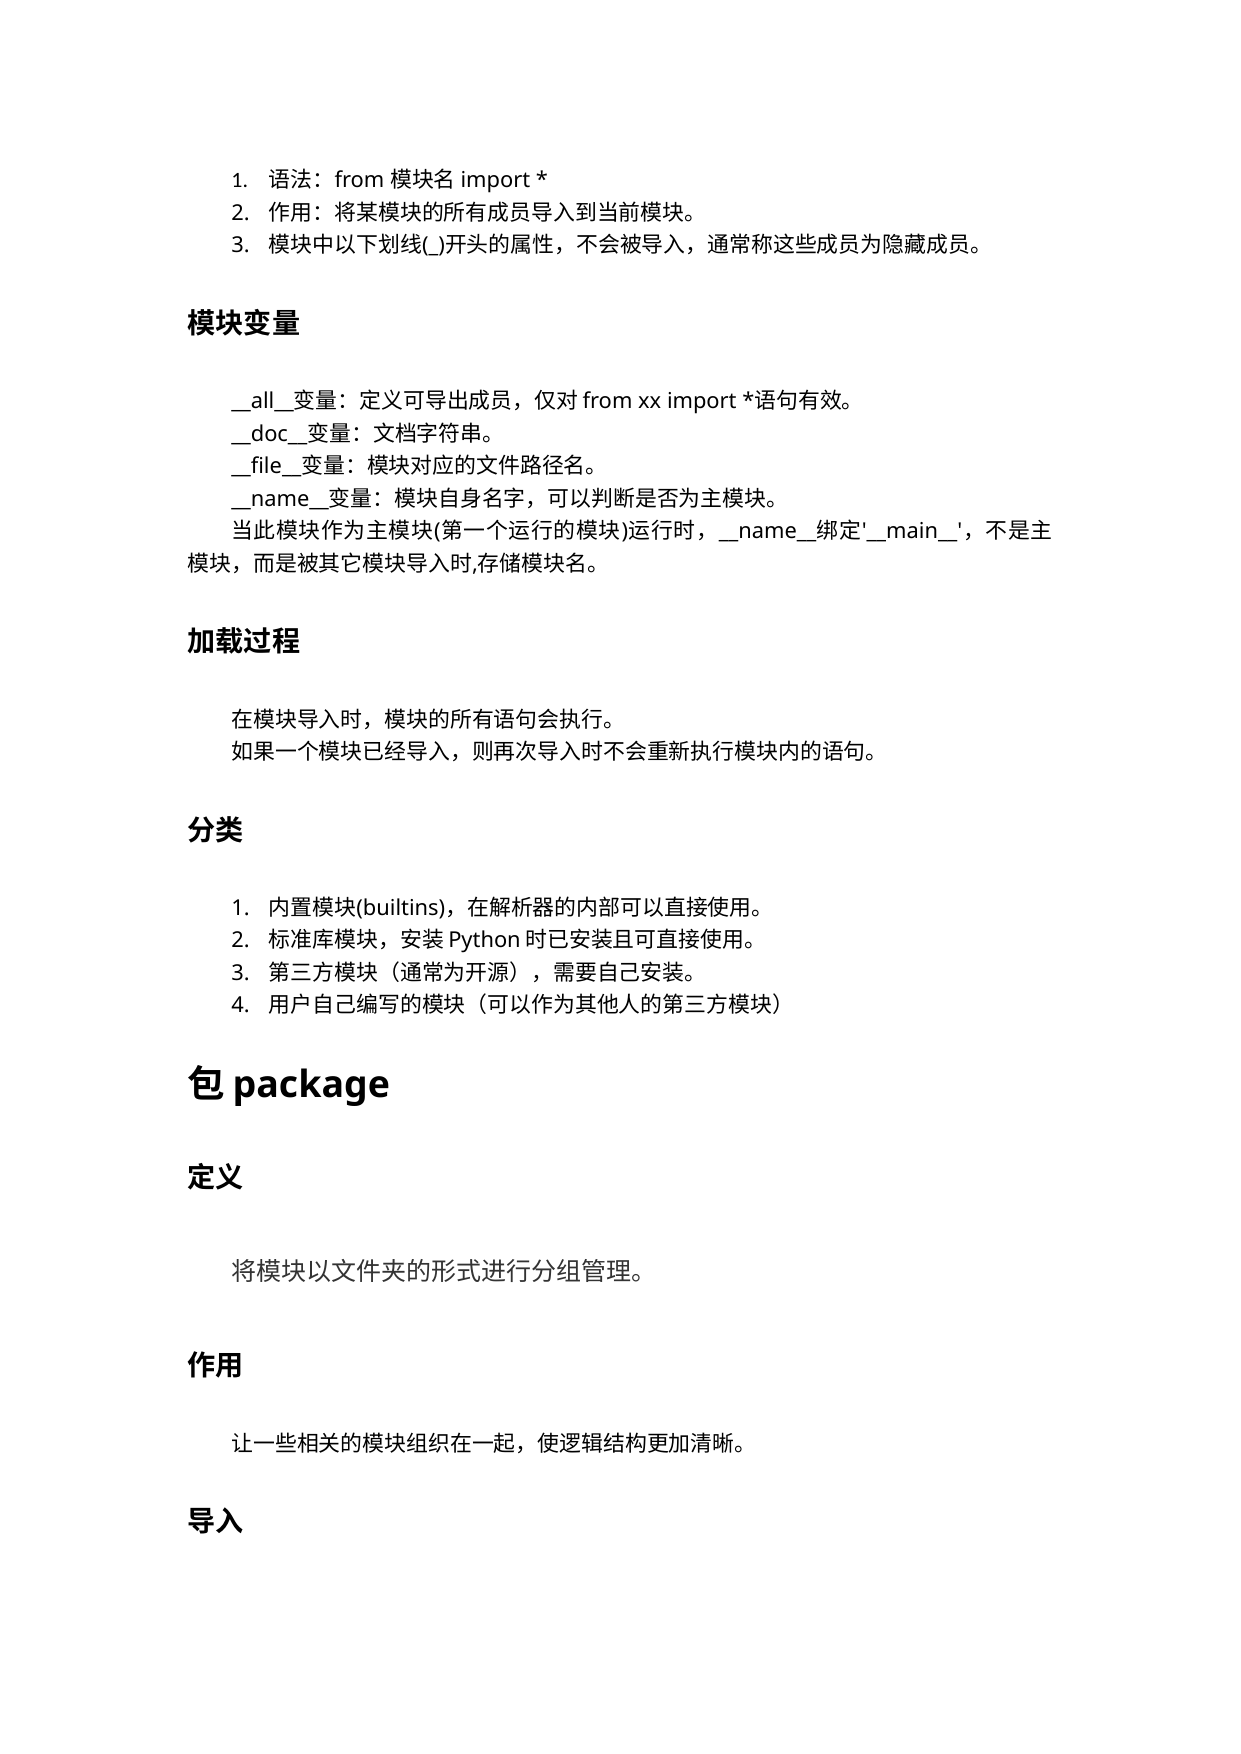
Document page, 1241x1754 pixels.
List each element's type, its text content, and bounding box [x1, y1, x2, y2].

subtitle 加载过程 [187, 607, 1053, 672]
text __doc__变量：文档字符串。 [187, 415, 1053, 448]
subtitle 包package [187, 1049, 1053, 1114]
list 内置模块(builtins)，在解析器的内部可以直接使用。 [231, 889, 1053, 922]
subtitle 定义 [187, 1143, 1053, 1208]
subtitle 作用 [187, 1331, 1053, 1396]
subtitle 分类 [187, 795, 1053, 860]
text 当此模块作为主模块(第一个运行的模块)运行时，__name__绑定'__main__'，不是主模块，而是被其它模块导入时,存储模块名。 [187, 513, 1053, 578]
list 标准库模块，安装Python时已安装且可直接使用。 [231, 922, 1053, 954]
text 将模块以文件夹的形式进行分组管理。 [187, 1237, 1053, 1302]
list 作用：将某模块的所有成员导入到当前模块。 [231, 194, 1053, 227]
list 模块中以下划线(_)开头的属性，不会被导入，通常称这些成员为隐藏成员。 [231, 227, 1053, 259]
subtitle 导入 [187, 1487, 1053, 1552]
text __file__变量：模块对应的文件路径名。 [187, 448, 1053, 480]
list 用户自己编写的模块（可以作为其他人的第三方模块） [231, 987, 1053, 1019]
list 语法：from 模块名 import * [231, 162, 1053, 194]
text __name__变量：模块自身名字，可以判断是否为主模块。 [187, 480, 1053, 513]
text 让一些相关的模块组织在一起，使逻辑结构更加清晰。 [231, 1425, 1053, 1458]
subtitle 模块变量 [187, 289, 1053, 354]
list 第三方模块（通常为开源），需要自己安装。 [231, 954, 1053, 987]
text __all__变量：定义可导出成员，仅对from xx import *语句有效。 [187, 383, 1053, 415]
text 如果一个模块已经导入，则再次导入时不会重新执行模块内的语句。 [231, 734, 1053, 766]
text 在模块导入时，模块的所有语句会执行。 [231, 701, 1053, 734]
